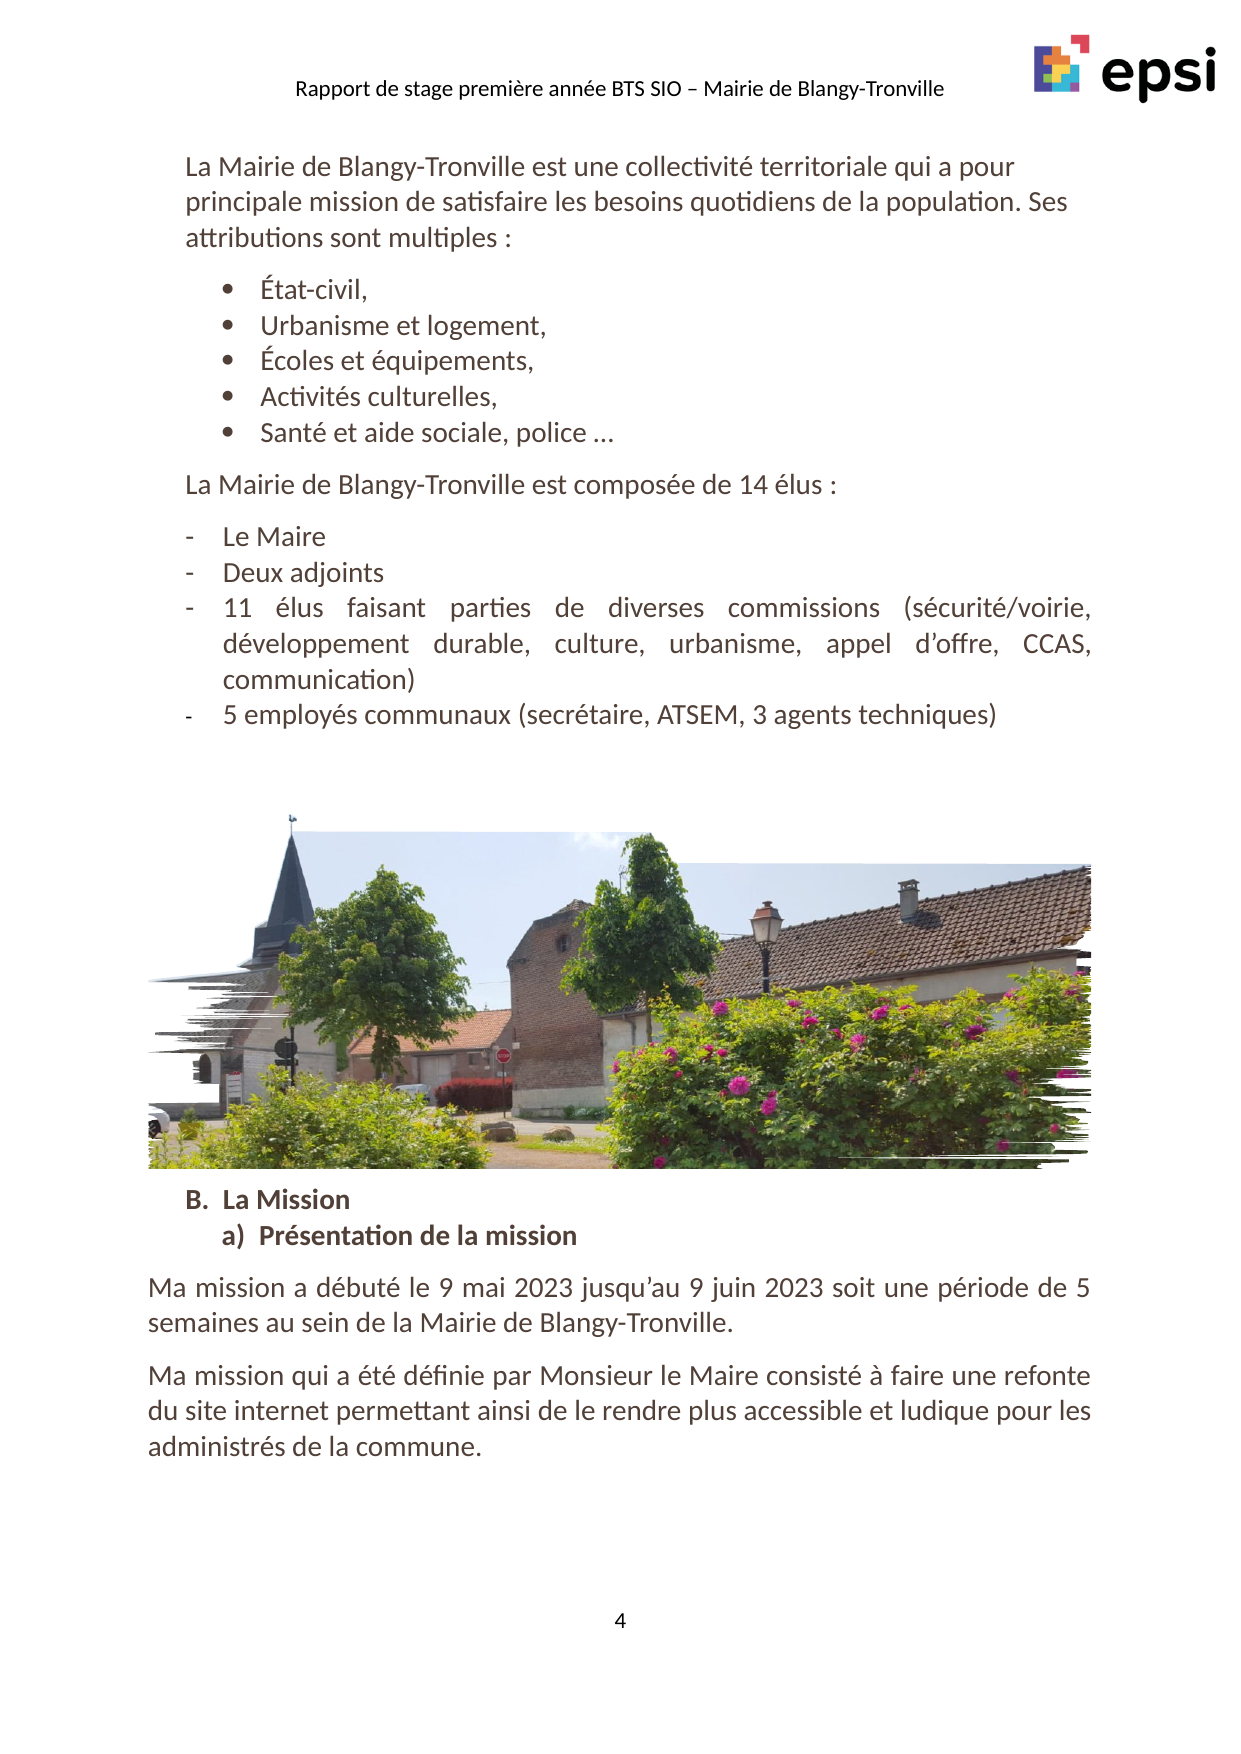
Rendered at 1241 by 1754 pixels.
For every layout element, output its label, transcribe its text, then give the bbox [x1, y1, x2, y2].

list Activités culturelles, [223, 378, 1093, 414]
text Ma mission a débuté le 9 mai 2023 jusqu’au 9 juin 2023 soit une période de 5 semaines au sein de la Mairie de Blangy-Tronville. [148, 1269, 1093, 1340]
list Santé et aide sociale, police … [223, 414, 1093, 449]
list Deux adjoints [185, 554, 1093, 589]
text La Mairie de Blangy-Tronville est composée de 14 élus : [185, 466, 1093, 502]
list 5 employés communaux (secrétaire, ATSEM, 3 agents techniques) [185, 696, 1093, 732]
text La Mairie de Blangy-Tronville est une collectivité territoriale qui a pour principale mission de satisfaire les besoins quotidiens de la population. Ses attributions sont multiples : [185, 148, 1093, 254]
list Le Maire [185, 518, 1093, 554]
list Écoles et équipements, [223, 342, 1093, 378]
list Urbanisme et logement, [223, 307, 1093, 342]
text Ma mission qui a été définie par Monsieur le Maire consisté à faire une refonte du site internet permettant ainsi de le rendre plus accessible et ludique pour les administrés de la commune. [148, 1357, 1093, 1464]
list 11 élus faisant parties de diverses commissions (sécurité/voirie, développement durable, culture, urbanisme, appel d’offre, CCAS, communication) [185, 589, 1093, 696]
list Présentation de la mission [221, 1217, 1093, 1252]
list État-civil, [223, 271, 1093, 307]
list La Mission [185, 1145, 1093, 1217]
